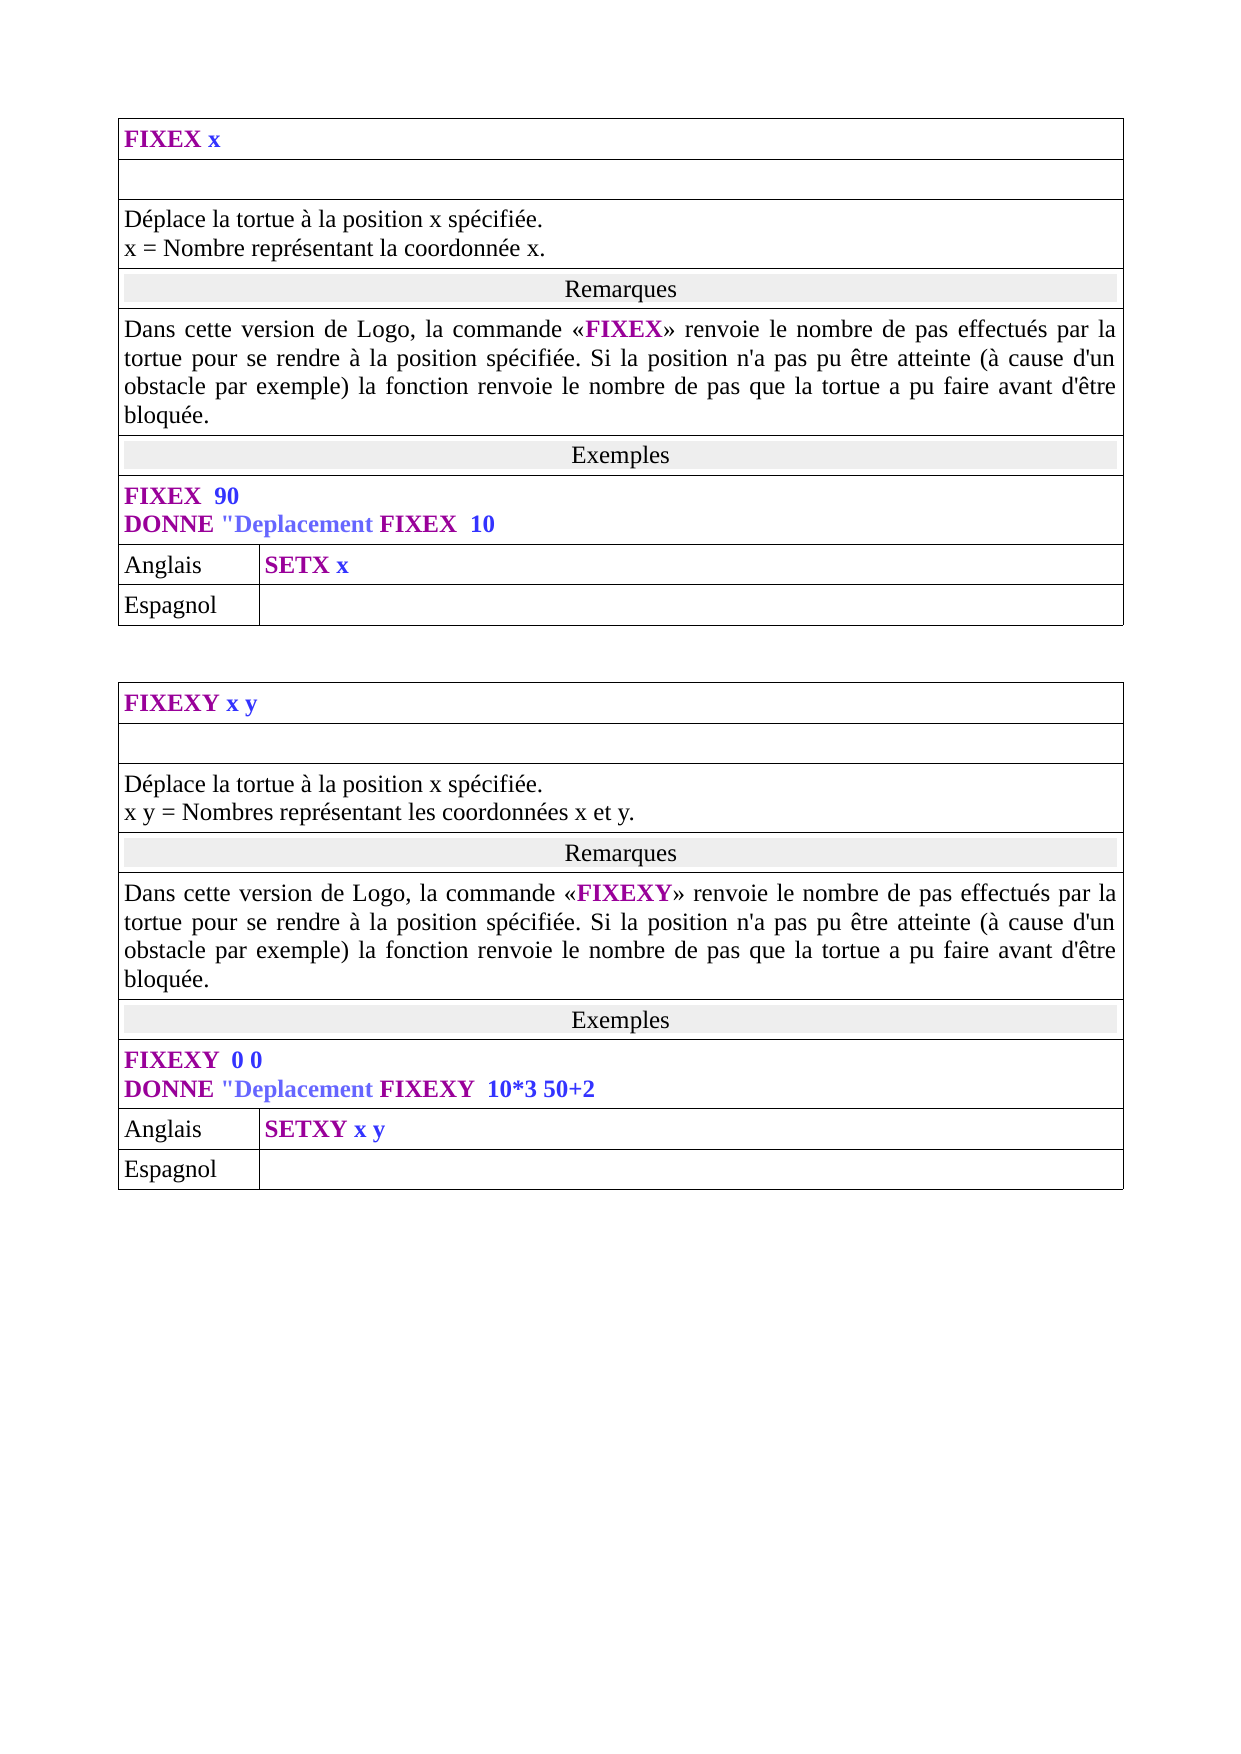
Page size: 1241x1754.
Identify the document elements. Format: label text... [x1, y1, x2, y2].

table_cell Remarques [119, 833, 1123, 872]
table_cell Remarques [119, 269, 1123, 308]
table_cell [119, 724, 1123, 763]
table_cell Exemples [119, 1000, 1123, 1039]
table_cell Exemples [119, 436, 1123, 475]
table_cell SETXY x y [260, 1109, 1123, 1148]
table_cell [260, 1150, 1123, 1189]
table_header FIXEXY x y [119, 683, 1123, 723]
table_cell SETX x [260, 545, 1123, 584]
table_cell Anglais [119, 545, 259, 584]
table_cell Anglais [119, 1109, 259, 1148]
table_cell FIXEXY 0 0 DONNE "Deplacement FIXEXY 10*3 50+2 [119, 1040, 1123, 1108]
table_cell Dans cette version de Logo, la commande «FIXEX» renvoie le nombre de pas effectués par la tortue pour se rendre à la position spécifiée. Si la position n'a pas pu être atteinte (à cause d'un obstacle par exemple) la fonction renvoie le nombre de pas que la tortue a pu faire avant d'être bloquée. [119, 309, 1123, 435]
table_cell FIXEX 90 DONNE "Deplacement FIXEX 10 [119, 476, 1123, 544]
table_cell Déplace la tortue à la position x spécifiée. x = Nombre représentant la coordonnée x. [119, 200, 1123, 268]
table_cell Déplace la tortue à la position x spécifiée. x y = Nombres représentant les coordonnées x et y. [119, 764, 1123, 832]
table_cell Dans cette version de Logo, la commande «FIXEXY» renvoie le nombre de pas effectués par la tortue pour se rendre à la position spécifiée. Si la position n'a pas pu être atteinte (à cause d'un obstacle par exemple) la fonction renvoie le nombre de pas que la tortue a pu faire avant d'être bloquée. [119, 873, 1123, 999]
table_cell [260, 585, 1123, 625]
table_header FIXEX x [119, 119, 1123, 158]
table_cell [119, 160, 1123, 199]
table_cell Espagnol [119, 1150, 259, 1189]
table_cell Espagnol [119, 585, 259, 625]
